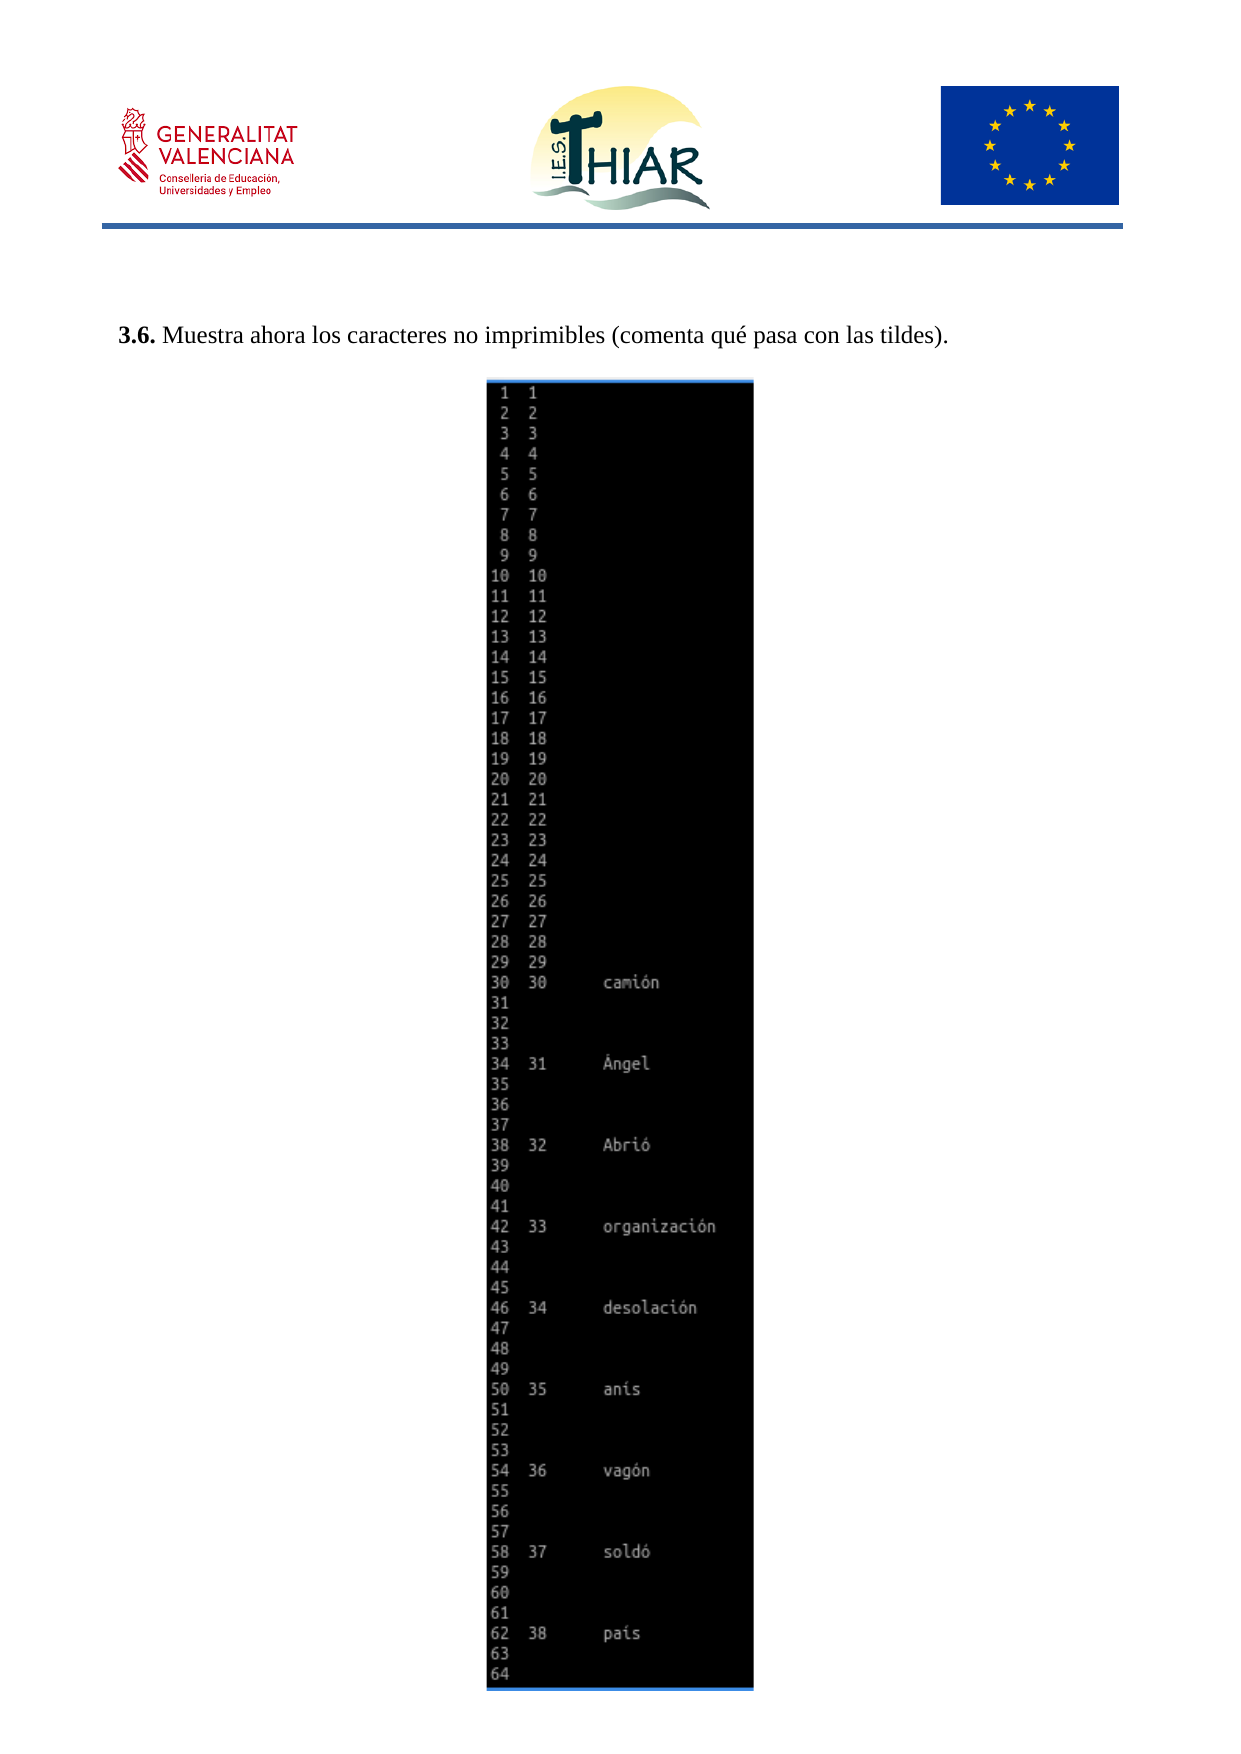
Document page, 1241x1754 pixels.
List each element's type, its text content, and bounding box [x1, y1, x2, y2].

picture [530, 86, 710, 210]
picture [940, 86, 1119, 205]
text 3.6. Muestra ahora los caracteres no imprimibles (comenta qué pasa con las tildes). [118, 320, 1122, 349]
picture [112, 103, 308, 206]
picture [486, 377, 754, 1691]
